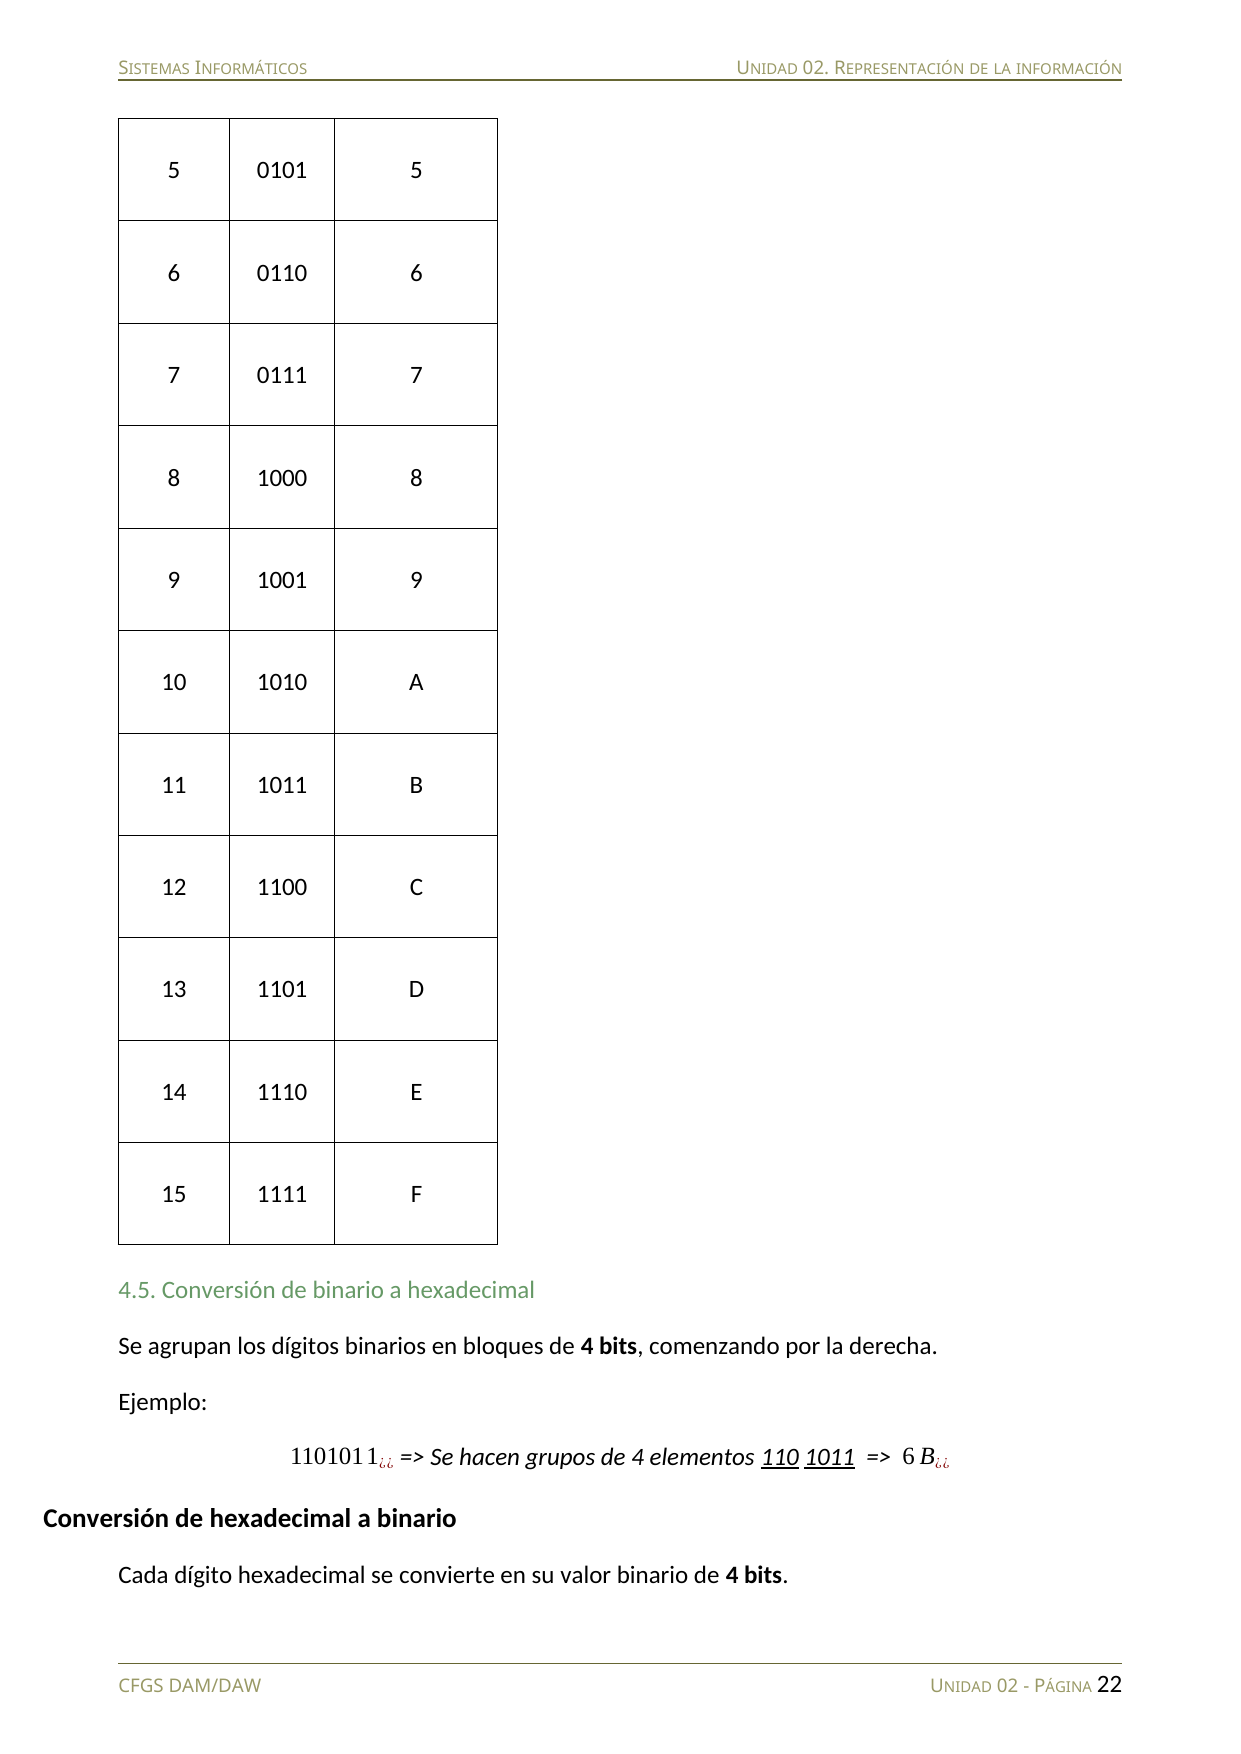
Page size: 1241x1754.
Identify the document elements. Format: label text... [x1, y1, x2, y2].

table_cell 7 [335, 324, 497, 425]
table_cell F [335, 1143, 497, 1244]
table_cell D [335, 938, 497, 1039]
table_cell B [335, 734, 497, 835]
table_cell 1001 [230, 529, 334, 630]
table_cell C [335, 836, 497, 937]
table_cell 6 [119, 221, 229, 323]
table_cell 5 [335, 119, 497, 220]
table_cell 1100 [230, 836, 334, 937]
table_cell 1110 [230, 1041, 334, 1142]
table_cell 10 [119, 631, 229, 732]
table_cell 8 [335, 426, 497, 528]
text => Se hacen grupos de 4 elementos 110 1011 => [118, 1441, 1122, 1472]
text Se agrupan los dígitos binarios en bloques de 4 bits, comenzando por la derecha. [118, 1330, 1122, 1361]
subtitle Conversión de hexadecimal a binario [43, 1501, 1122, 1534]
table_cell 6 [335, 221, 497, 323]
table_cell E [335, 1041, 497, 1142]
table_cell 1011 [230, 734, 334, 835]
text Ejemplo: [118, 1386, 1122, 1416]
table_cell 1111 [230, 1143, 334, 1244]
table_cell 0101 [230, 119, 334, 220]
table_cell 1010 [230, 631, 334, 732]
table_cell 13 [119, 938, 229, 1039]
table_cell 1000 [230, 426, 334, 528]
table_cell 11 [119, 734, 229, 835]
table_cell 9 [119, 529, 229, 630]
table_cell 5 [119, 119, 229, 220]
subtitle 4.5. Conversión de binario a hexadecimal [118, 1274, 1122, 1305]
table_cell 0111 [230, 324, 334, 425]
table_cell 14 [119, 1041, 229, 1142]
table_cell 1101 [230, 938, 334, 1039]
table_cell 8 [119, 426, 229, 528]
table_cell A [335, 631, 497, 732]
table_cell 12 [119, 836, 229, 937]
text Cada dígito hexadecimal se convierte en su valor binario de 4 bits. [118, 1559, 1122, 1589]
table_cell 0110 [230, 221, 334, 323]
table_cell 9 [335, 529, 497, 630]
table_cell 7 [119, 324, 229, 425]
table_cell 15 [119, 1143, 229, 1244]
